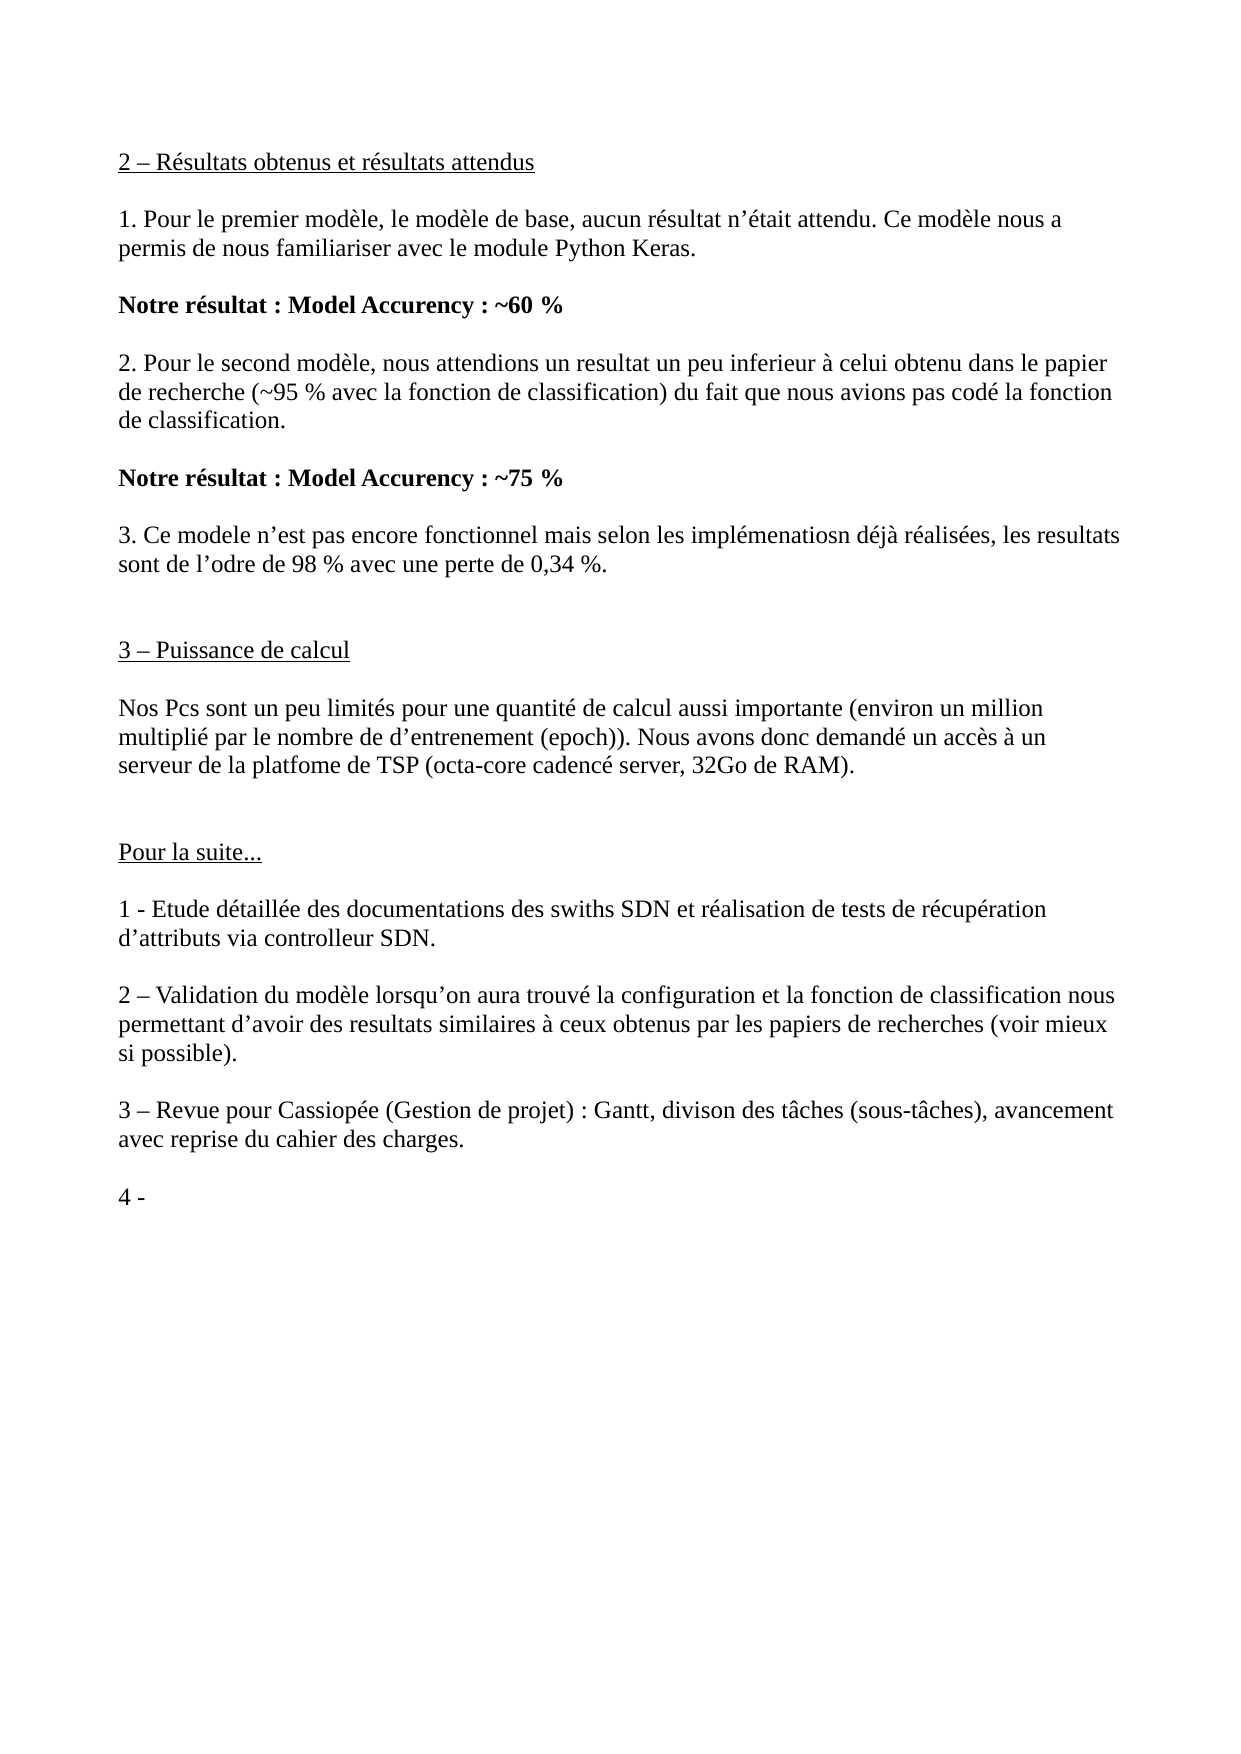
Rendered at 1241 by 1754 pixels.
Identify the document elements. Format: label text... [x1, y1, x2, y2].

text Notre résultat : Model Accurency : ~60 % [118, 291, 1122, 319]
text 3 – Puissance de calcul [118, 636, 1122, 664]
text Notre résultat : Model Accurency : ~75 % [118, 463, 1122, 492]
text Pour la suite... [118, 837, 1122, 866]
text 3 – Revue pour Cassiopée (Gestion de projet) : Gantt, divison des tâches (sous-tâches), avancement avec reprise du cahier des charges. [118, 1096, 1122, 1153]
text 2. Pour le second modèle, nous attendions un resultat un peu inferieur à celui obtenu dans le papier de recherche (~95 % avec la fonction de classification) du fait que nous avions pas codé la fonction de classification. [118, 348, 1122, 434]
text 1. Pour le premier modèle, le modèle de base, aucun résultat n’était attendu. Ce modèle nous a permis de nous familiariser avec le module Python Keras. [118, 204, 1122, 262]
text 2 – Validation du modèle lorsqu’on aura trouvé la configuration et la fonction de classification nous permettant d’avoir des resultats similaires à ceux obtenus par les papiers de recherches (voir mieux si possible). [118, 981, 1122, 1067]
text 4 - [118, 1182, 1122, 1211]
text Nos Pcs sont un peu limités pour une quantité de calcul aussi importante (environ un million multiplié par le nombre de d’entrenement (epoch)). Nous avons donc demandé un accès à un serveur de la platfome de TSP (octa-core cadencé server, 32Go de RAM). [118, 693, 1122, 779]
text 1 - Etude détaillée des documentations des swiths SDN et réalisation de tests de récupération d’attributs via controlleur SDN. [118, 894, 1122, 952]
text 3. Ce modele n’est pas encore fonctionnel mais selon les implémenatiosn déjà réalisées, les resultats sont de l’odre de 98 % avec une perte de 0,34 %. [118, 521, 1122, 578]
text 2 – Résultats obtenus et résultats attendus [118, 147, 1122, 176]
